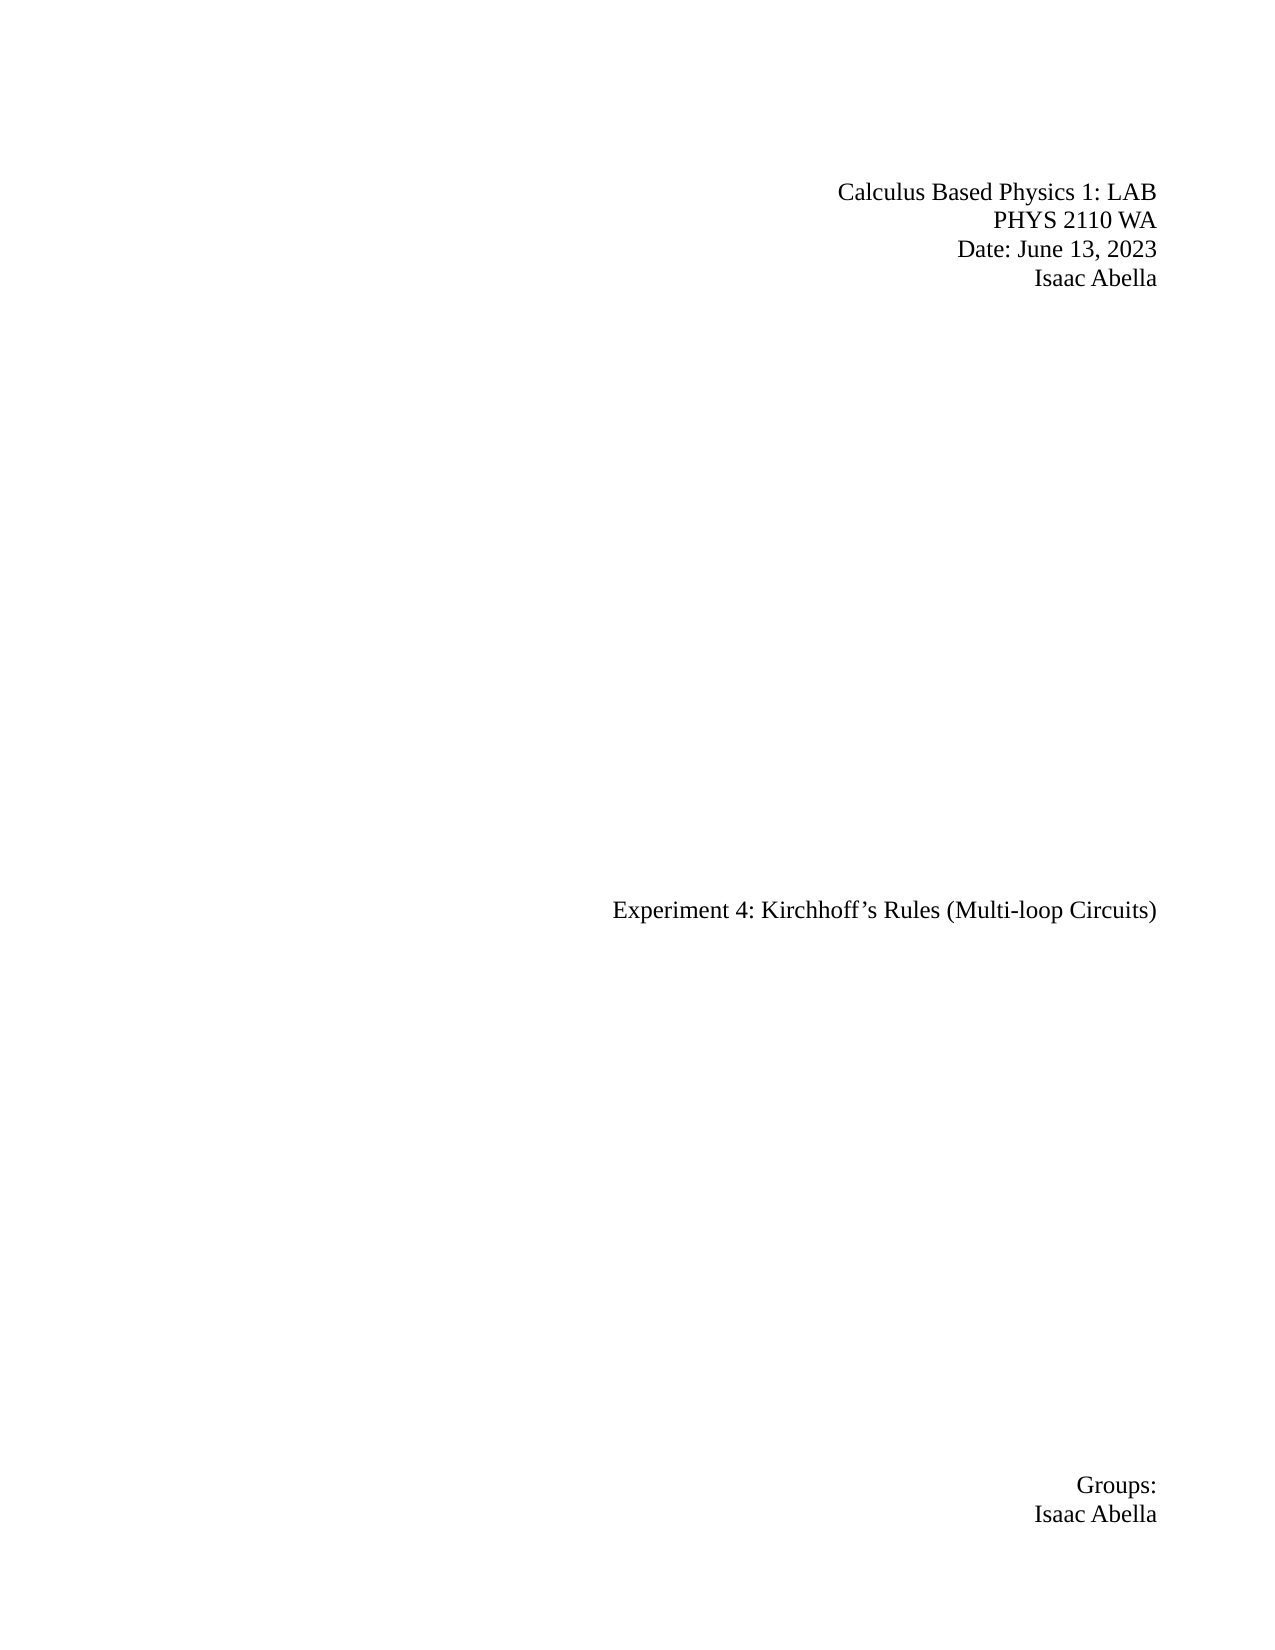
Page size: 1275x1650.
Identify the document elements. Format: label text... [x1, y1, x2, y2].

text Isaac Abella [118, 1499, 1157, 1528]
text Isaac Abella [118, 263, 1157, 292]
text PHYS 2110 WA [118, 206, 1157, 234]
text Calculus Based Physics 1: LAB [118, 177, 1157, 206]
text Date: June 13, 2023 [118, 234, 1157, 263]
text Groups: [118, 1471, 1157, 1499]
text Experiment 4: Kirchhoff’s Rules (Multi-loop Circuits) [118, 896, 1157, 924]
